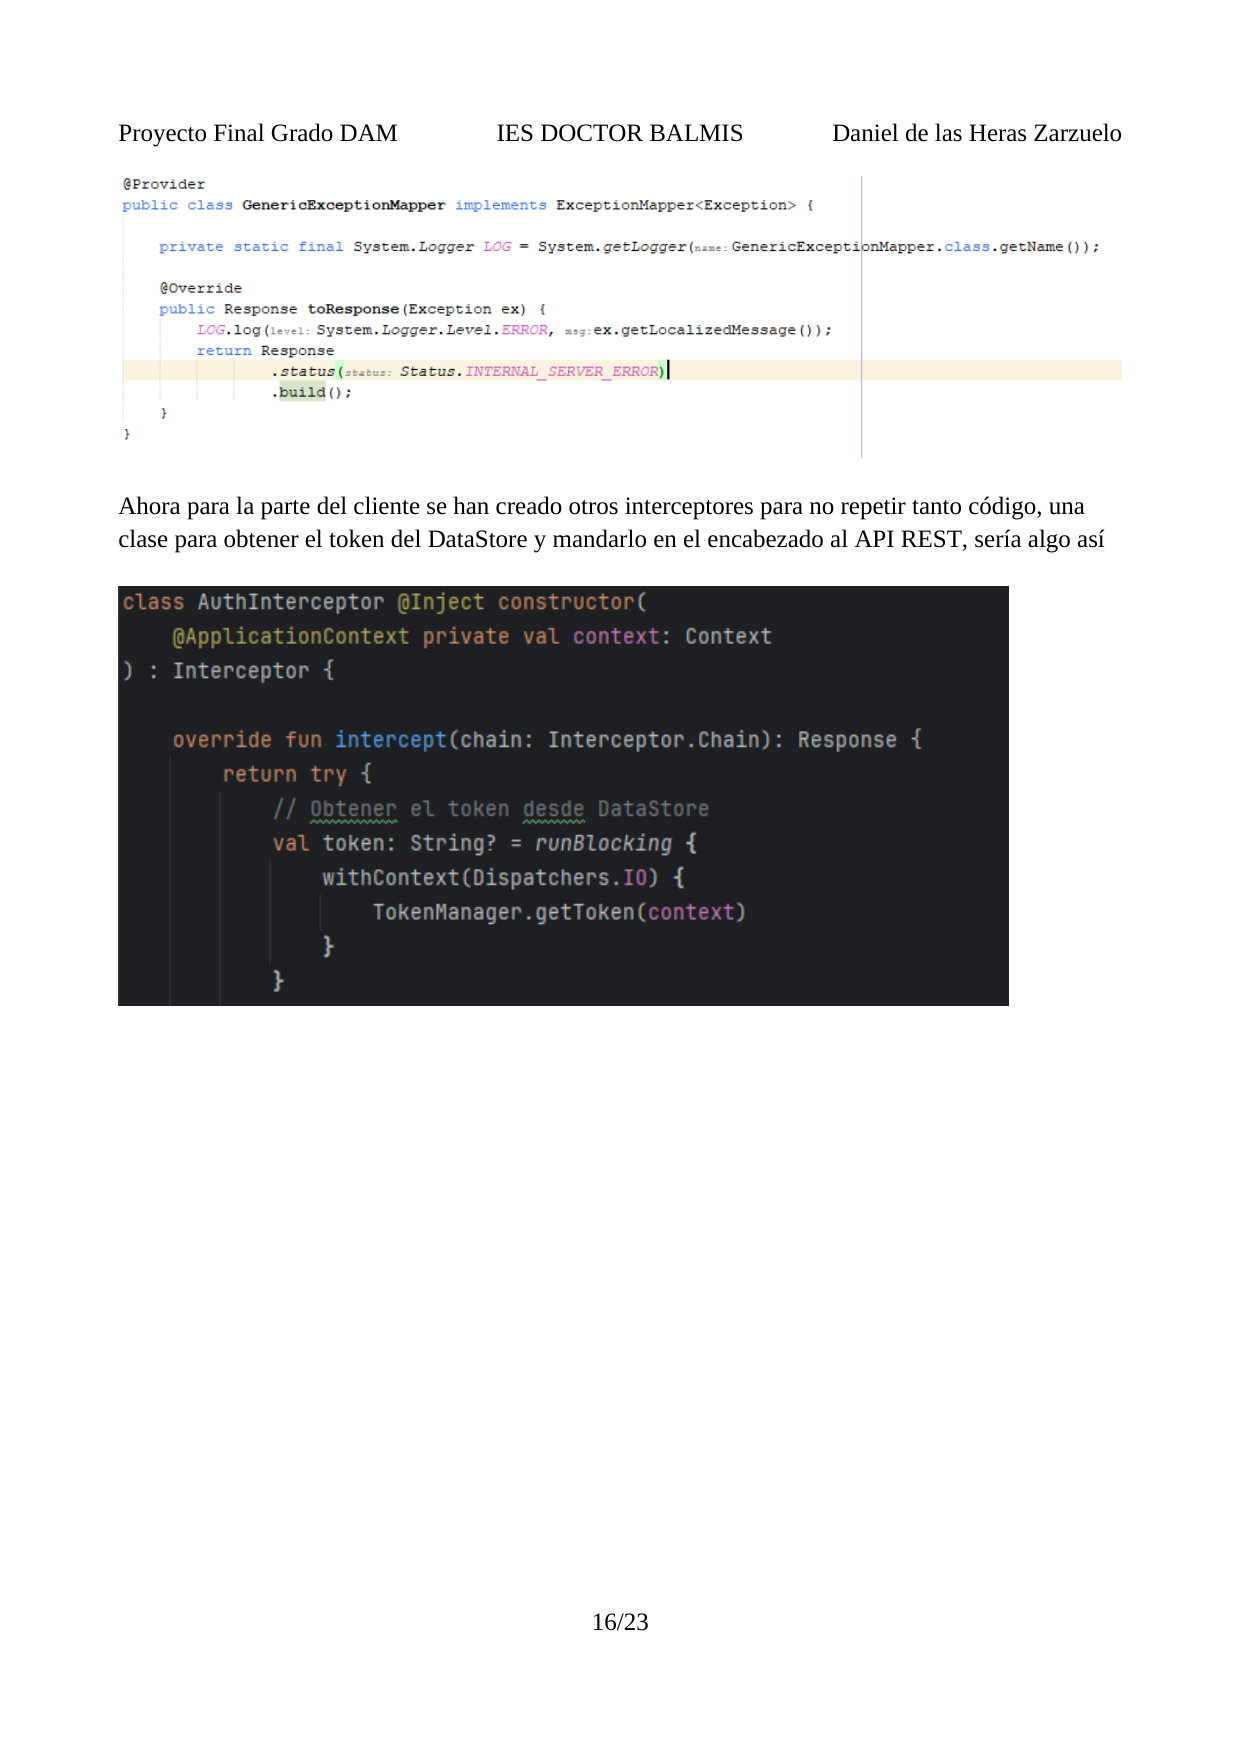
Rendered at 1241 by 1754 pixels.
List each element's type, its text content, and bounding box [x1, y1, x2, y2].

picture [118, 586, 1009, 1006]
picture [118, 176, 1123, 458]
text Ahora para la parte del cliente se han creado otros interceptores para no repetir tanto código, una clase para obtener el token del DataStore y mandarlo en el encabezado al API REST, sería algo así [118, 491, 1122, 553]
